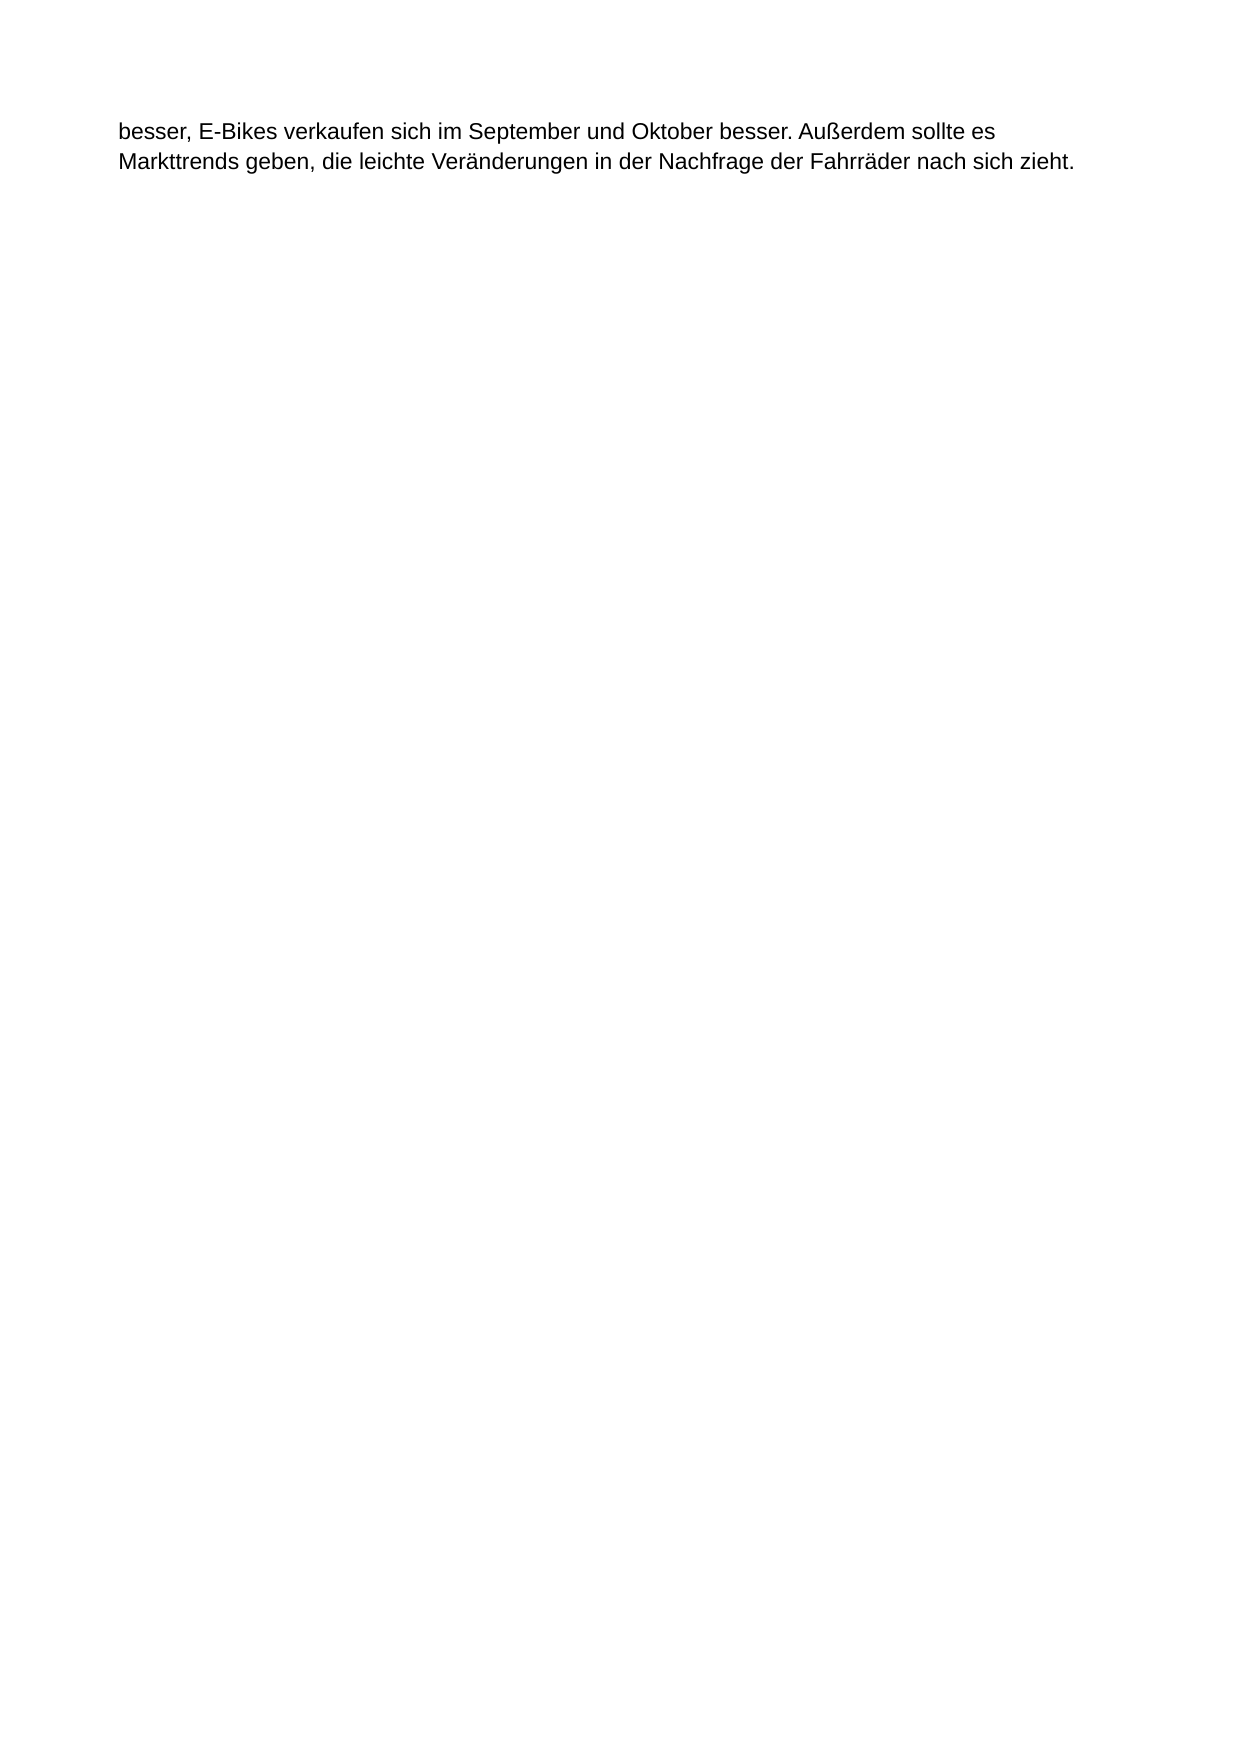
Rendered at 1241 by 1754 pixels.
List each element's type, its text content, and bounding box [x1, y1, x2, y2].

text besser, E-Bikes verkaufen sich im September und Oktober besser. Außerdem sollte es Markttrends geben, die leichte Veränderungen in der Nachfrage der Fahrräder nach sich zieht. [118, 118, 1122, 175]
